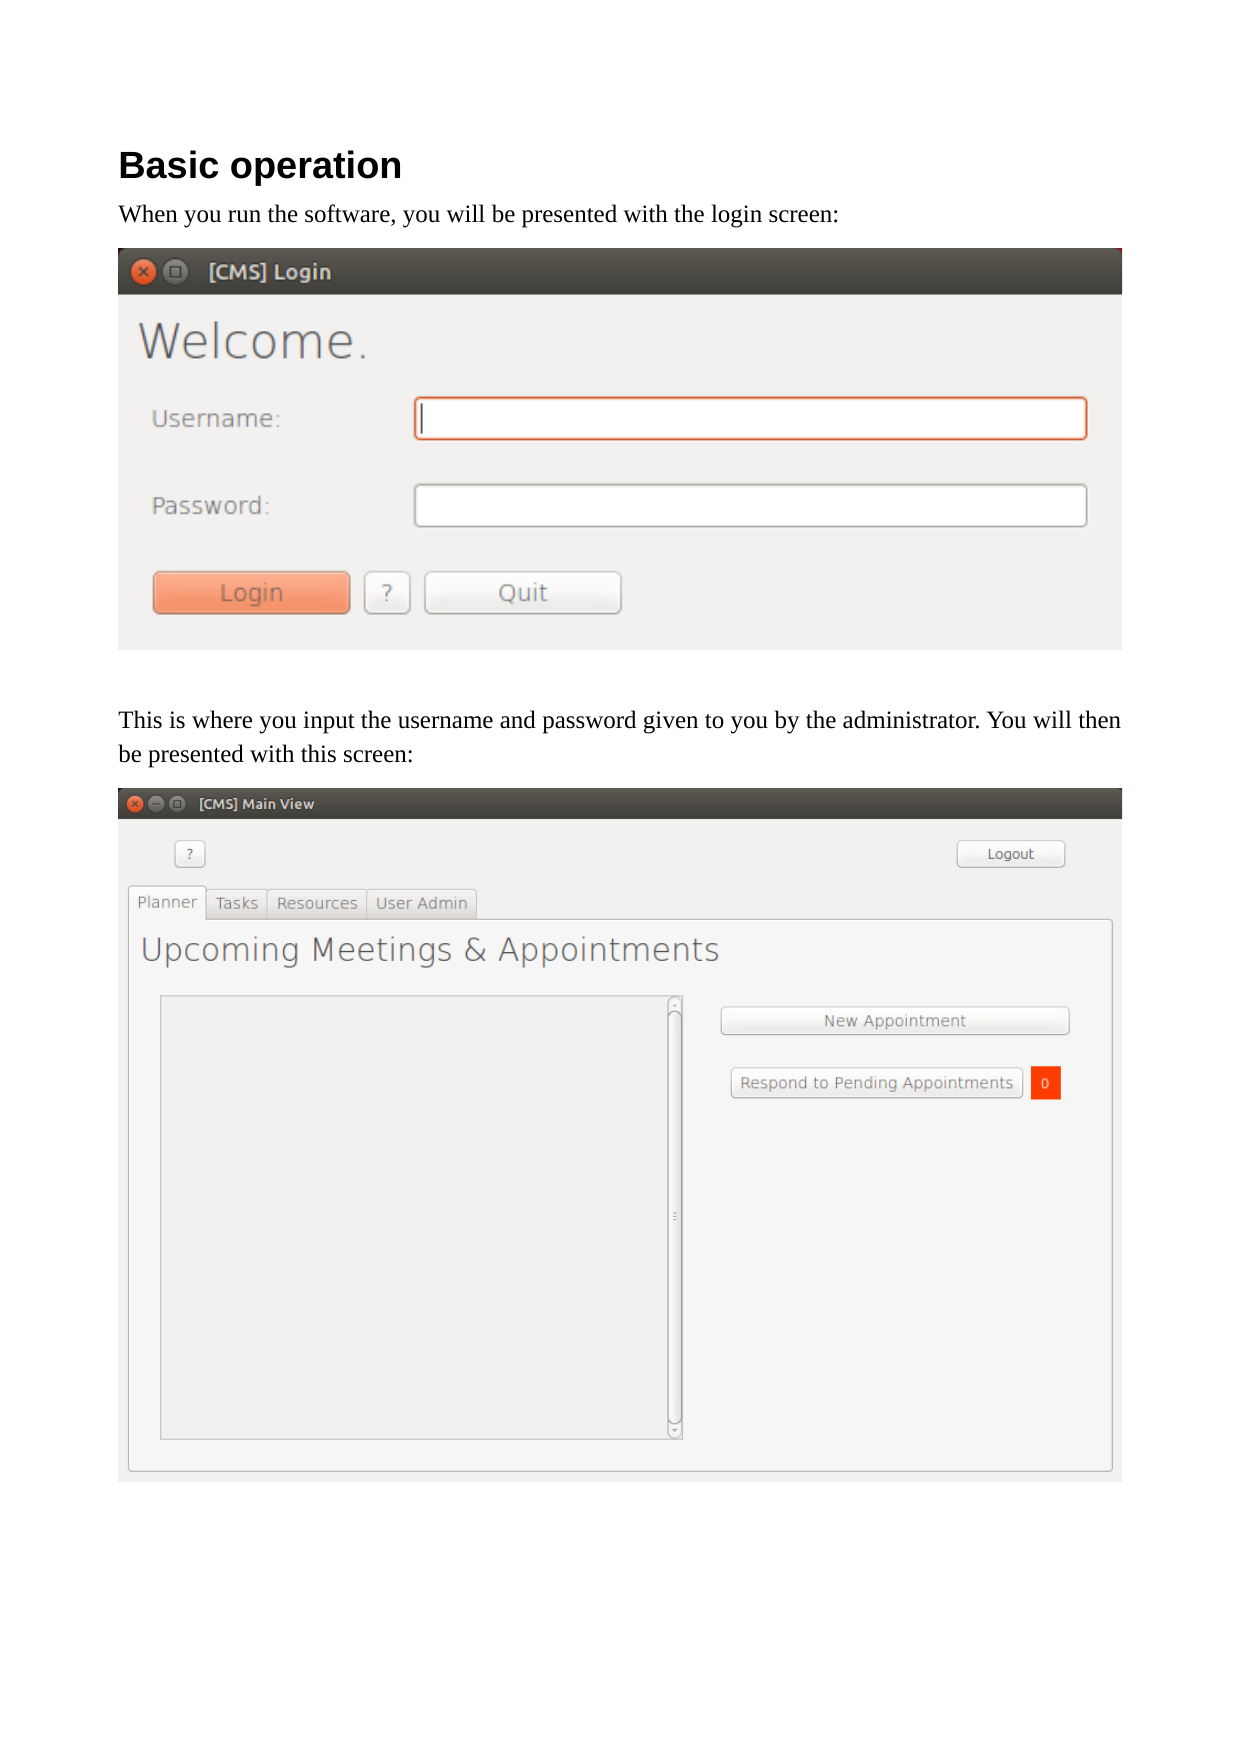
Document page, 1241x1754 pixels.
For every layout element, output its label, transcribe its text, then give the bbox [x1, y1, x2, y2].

picture [118, 248, 1123, 650]
text When you run the software, you will be presented with the login screen: [118, 199, 1122, 228]
subtitle Basic operation [118, 143, 1122, 187]
text This is where you input the username and password given to you by the administrator. You will then be presented with this screen: [118, 705, 1122, 768]
picture [118, 788, 1123, 1482]
